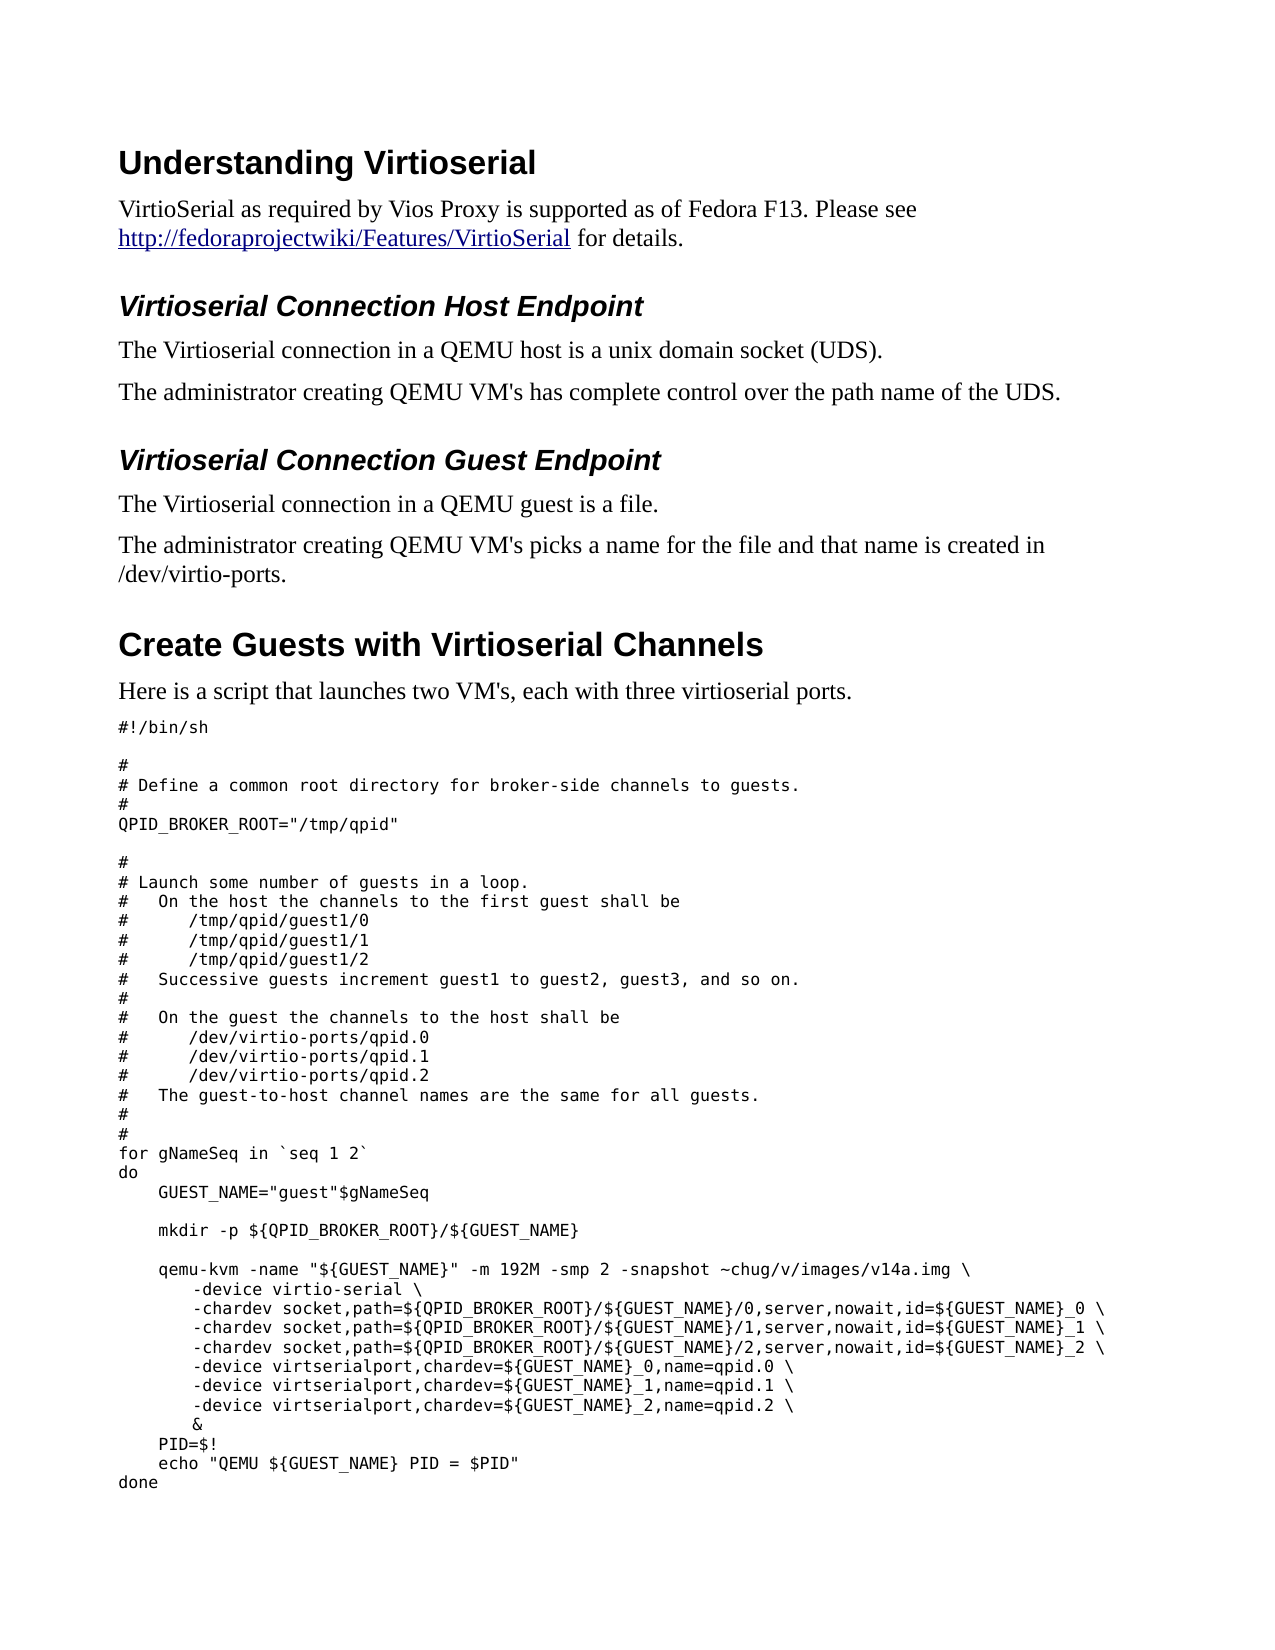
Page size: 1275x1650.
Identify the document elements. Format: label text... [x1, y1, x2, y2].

subtitle Create Guests with Virtioserial Channels [118, 625, 1157, 664]
text PID=$! [118, 1434, 1157, 1454]
subtitle Understanding Virtioserial [118, 143, 1157, 182]
text -chardev socket,path=${QPID_BROKER_ROOT}/${GUEST_NAME}/1,server,nowait,id=${GUEST_NAME}_1 \ [118, 1318, 1157, 1337]
text # /tmp/qpid/guest1/2 [118, 950, 1157, 969]
text # On the host the channels to the first guest shall be [118, 892, 1157, 911]
text # [118, 853, 1157, 872]
text # Define a common root directory for broker-side channels to guests. [118, 776, 1157, 795]
text The Virtioserial connection in a QEMU host is a unix domain socket (UDS). [118, 335, 1157, 364]
text # /dev/virtio-ports/qpid.2 [118, 1066, 1157, 1086]
text -device virtserialport,chardev=${GUEST_NAME}_1,name=qpid.1 \ [118, 1376, 1157, 1396]
text -chardev socket,path=${QPID_BROKER_ROOT}/${GUEST_NAME}/0,server,nowait,id=${GUEST_NAME}_0 \ [118, 1299, 1157, 1318]
text # The guest-to-host channel names are the same for all guests. [118, 1086, 1157, 1105]
text # Launch some number of guests in a loop. [118, 872, 1157, 892]
text GUEST_NAME="guest"$gNameSeq [118, 1182, 1157, 1202]
text Here is a script that launches two VM's, each with three virtioserial ports. [118, 676, 1157, 705]
subtitle Virtioserial Connection Host Endpoint [118, 289, 1157, 323]
text & [118, 1415, 1157, 1434]
text # [118, 756, 1157, 776]
text done [118, 1473, 1157, 1492]
text # /tmp/qpid/guest1/0 [118, 911, 1157, 931]
text The Virtioserial connection in a QEMU guest is a file. [118, 489, 1157, 518]
text # [118, 1105, 1157, 1124]
text -device virtserialport,chardev=${GUEST_NAME}_2,name=qpid.2 \ [118, 1396, 1157, 1415]
text -chardev socket,path=${QPID_BROKER_ROOT}/${GUEST_NAME}/2,server,nowait,id=${GUEST_NAME}_2 \ [118, 1337, 1157, 1357]
text # [118, 989, 1157, 1008]
text # On the guest the channels to the host shall be [118, 1008, 1157, 1027]
text # [118, 795, 1157, 814]
subtitle Virtioserial Connection Guest Endpoint [118, 443, 1157, 476]
text # Successive guests increment guest1 to guest2, guest3, and so on. [118, 969, 1157, 989]
text The administrator creating QEMU VM's has complete control over the path name of the UDS. [118, 377, 1157, 405]
text for gNameSeq in `seq 1 2` [118, 1144, 1157, 1163]
text qemu-kvm -name "${GUEST_NAME}" -m 192M -smp 2 -snapshot ~chug/v/images/v14a.img \ [118, 1260, 1157, 1279]
text -device virtio-serial \ [118, 1279, 1157, 1299]
text QPID_BROKER_ROOT="/tmp/qpid" [118, 814, 1157, 834]
text #!/bin/sh [118, 717, 1157, 737]
text The administrator creating QEMU VM's picks a name for the file and that name is created in /dev/virtio-ports. [118, 530, 1157, 588]
text echo "QEMU ${GUEST_NAME} PID = $PID" [118, 1454, 1157, 1473]
text # /tmp/qpid/guest1/1 [118, 931, 1157, 950]
text VirtioSerial as required by Vios Proxy is supported as of Fedora F13. Please see http://fedoraprojectwiki/Features/VirtioSerial for details. [118, 194, 1157, 252]
text do [118, 1163, 1157, 1182]
text mkdir -p ${QPID_BROKER_ROOT}/${GUEST_NAME} [118, 1221, 1157, 1241]
text # [118, 1124, 1157, 1144]
text # /dev/virtio-ports/qpid.0 [118, 1027, 1157, 1047]
text # /dev/virtio-ports/qpid.1 [118, 1047, 1157, 1066]
text -device virtserialport,chardev=${GUEST_NAME}_0,name=qpid.0 \ [118, 1357, 1157, 1376]
